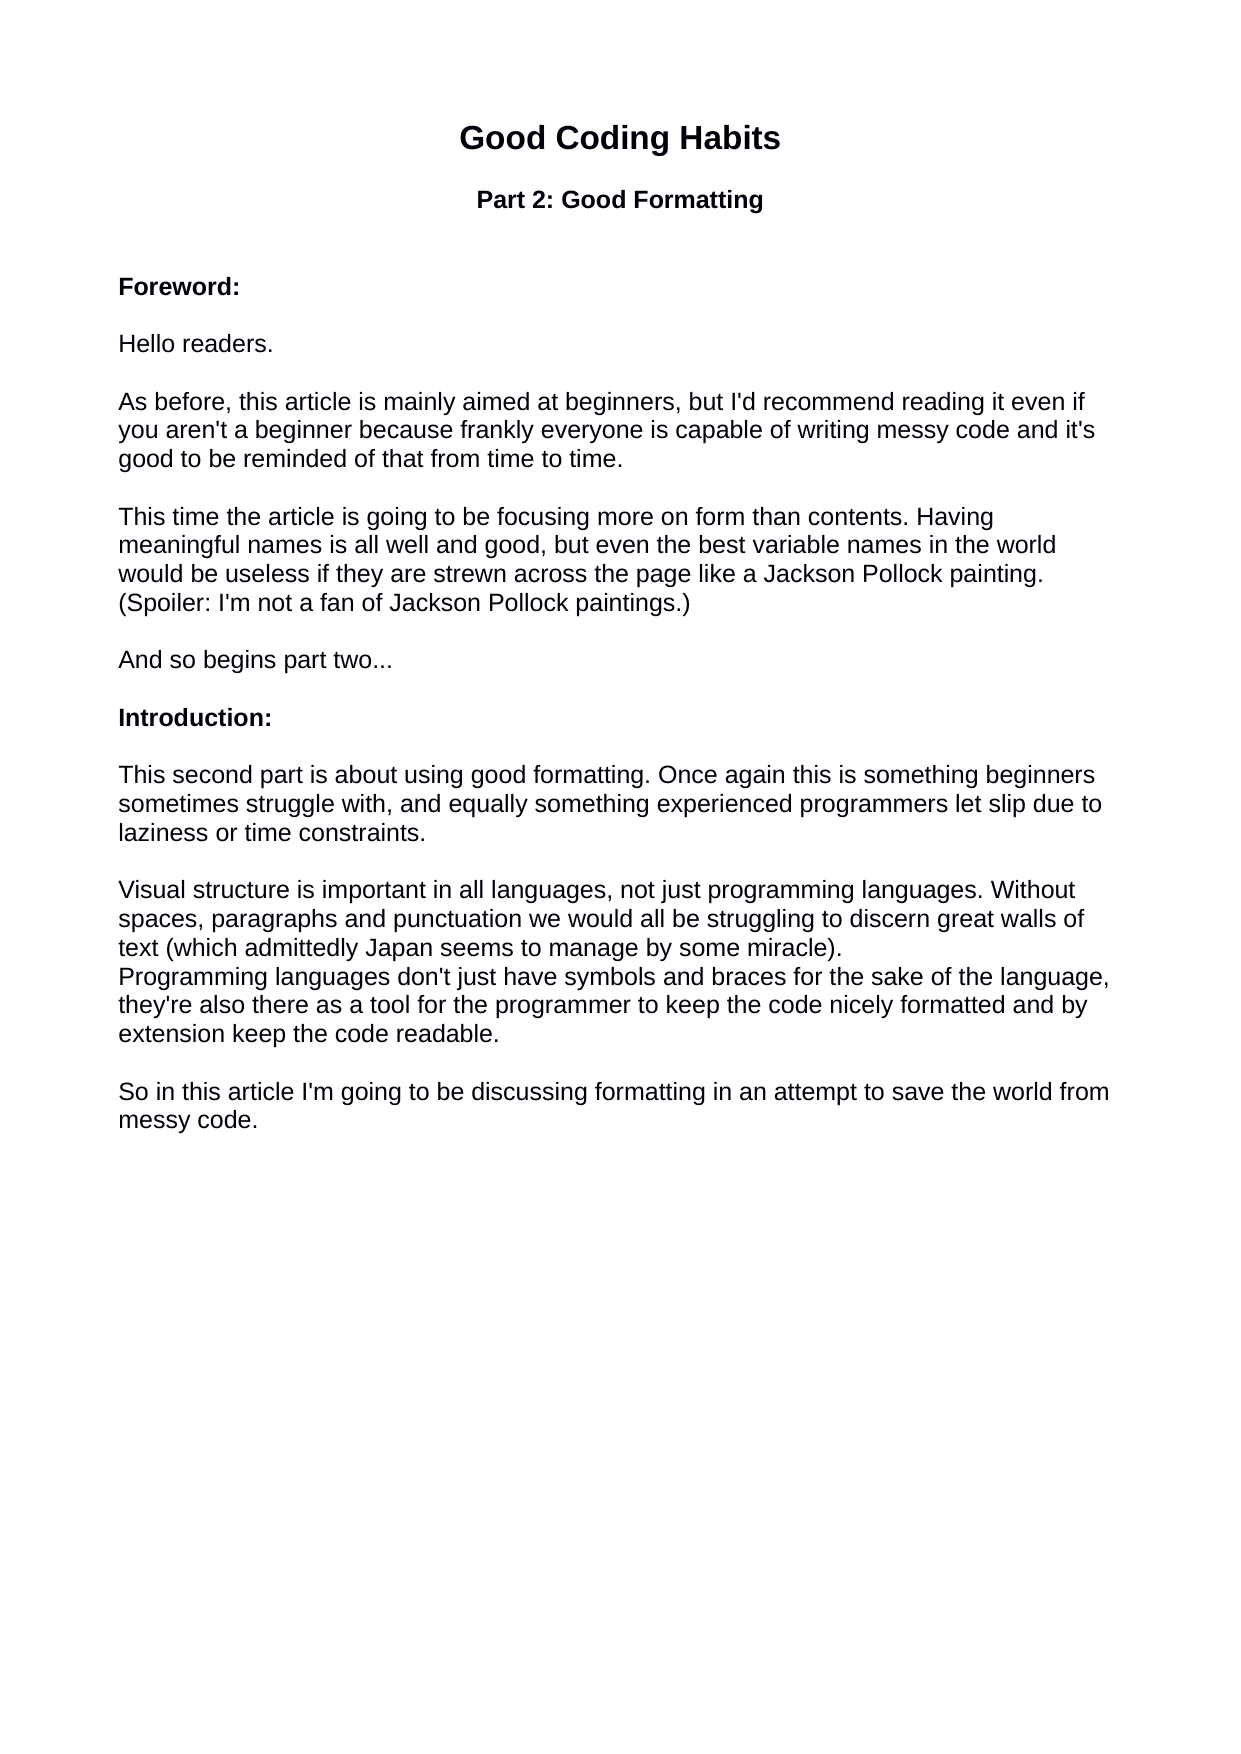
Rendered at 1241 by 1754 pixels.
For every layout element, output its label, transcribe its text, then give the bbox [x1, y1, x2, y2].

text So in this article I'm going to be discussing formatting in an attempt to save the world from messy code. [118, 1077, 1122, 1134]
text Good Coding Habits [118, 118, 1122, 157]
text As before, this article is mainly aimed at beginners, but I'd recommend reading it even if you aren't a beginner because frankly everyone is capable of writing messy code and it's good to be reminded of that from time to time. [118, 387, 1122, 473]
text Hello readers. [118, 329, 1122, 358]
text Programming languages don't just have symbols and braces for the sake of the language, they're also there as a tool for the programmer to keep the code nicely formatted and by extension keep the code readable. [118, 962, 1122, 1048]
text Visual structure is important in all languages, not just programming languages. Without spaces, paragraphs and punctuation we would all be struggling to discern great walls of text (which admittedly Japan seems to manage by some miracle). [118, 875, 1122, 962]
text Foreword: [118, 272, 1122, 300]
text Introduction: [118, 703, 1122, 732]
text Part 2: Good Formatting [118, 185, 1122, 214]
text And so begins part two... [118, 645, 1122, 674]
text This second part is about using good formatting. Once again this is something beginners sometimes struggle with, and equally something experienced programmers let slip due to laziness or time constraints. [118, 760, 1122, 847]
text This time the article is going to be focusing more on form than contents. Having meaningful names is all well and good, but even the best variable names in the world would be useless if they are strewn across the page like a Jackson Pollock painting. [118, 502, 1122, 588]
text (Spoiler: I'm not a fan of Jackson Pollock paintings.) [118, 588, 1122, 617]
